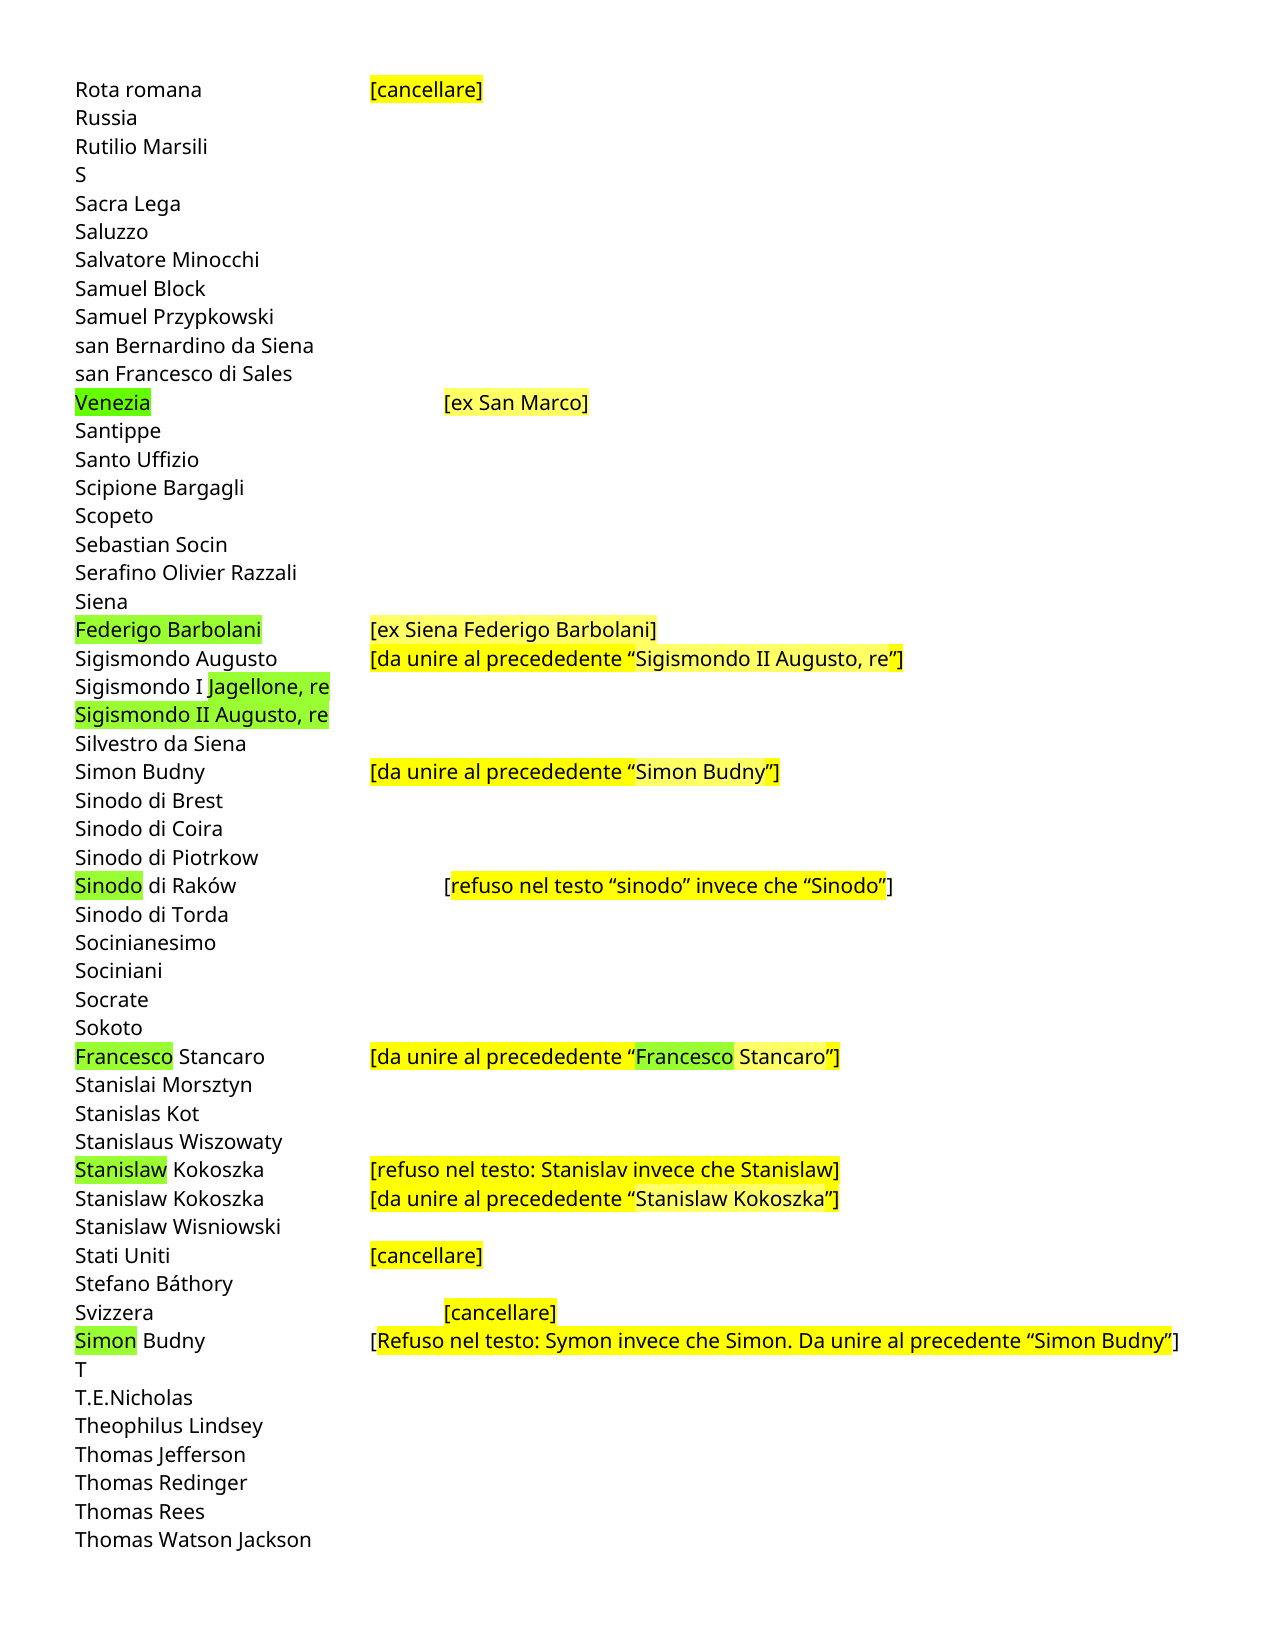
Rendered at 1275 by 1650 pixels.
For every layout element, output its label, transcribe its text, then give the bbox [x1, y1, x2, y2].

text Sebastian Socin [75, 530, 1200, 558]
text Simon Budny [Refuso nel testo: Symon invece che Simon. Da unire al precedente “Simon Budny”] [75, 1326, 1200, 1355]
text Rutilio Marsili [75, 132, 1200, 160]
text Sigismondo II Augusto, re [75, 701, 1200, 729]
text Francesco Stancaro [da unire al precededente “Francesco Stancaro”] [75, 1042, 1200, 1070]
text Stanislaw Kokoszka [refuso nel testo: Stanislav invece che Stanislaw] [75, 1156, 1200, 1184]
text Sinodo di Torda [75, 900, 1200, 928]
text Stanislai Morsztyn [75, 1070, 1200, 1099]
text san Bernardino da Siena [75, 331, 1200, 359]
text Thomas Rees [75, 1497, 1200, 1525]
text Simon Budny [da unire al precededente “Simon Budny”] [75, 757, 1200, 786]
text Venezia [ex San Marco] [75, 388, 1200, 416]
text Sinodo di Coira [75, 814, 1200, 843]
text Samuel Przypkowski [75, 302, 1200, 331]
text Rota romana [cancellare] [75, 75, 1200, 103]
text T [75, 1355, 1200, 1383]
text Thomas Redinger [75, 1468, 1200, 1497]
text Sigismondo Augusto [da unire al precededente “Sigismondo II Augusto, re”] [75, 644, 1200, 672]
text Stanislaw Kokoszka [da unire al precededente “Stanislaw Kokoszka”] [75, 1184, 1200, 1212]
text Samuel Block [75, 274, 1200, 302]
text Siena [75, 587, 1200, 615]
text S [75, 160, 1200, 189]
text Sigismondo I Jagellone, re [75, 672, 1200, 701]
text Sociniani [75, 957, 1200, 985]
text Svizzera [cancellare] [75, 1298, 1200, 1326]
text Sacra Lega [75, 189, 1200, 217]
text Scipione Bargagli [75, 473, 1200, 502]
text Stefano Báthory [75, 1269, 1200, 1298]
text Scopeto [75, 502, 1200, 530]
text Socrate [75, 985, 1200, 1013]
text Saluzzo [75, 217, 1200, 246]
text Thomas Watson Jackson [75, 1525, 1200, 1554]
text Silvestro da Siena [75, 729, 1200, 757]
text Federigo Barbolani [ex Siena Federigo Barbolani] [75, 615, 1200, 644]
text Thomas Jefferson [75, 1440, 1200, 1468]
text Sinodo di Piotrkow [75, 843, 1200, 871]
text Stanislaus Wiszowaty [75, 1127, 1200, 1156]
text Sokoto [75, 1013, 1200, 1042]
text Santo Uffizio [75, 445, 1200, 473]
text Stanislaw Wisniowski [75, 1212, 1200, 1241]
text T.E.Nicholas [75, 1383, 1200, 1412]
text Sinodo di Brest [75, 786, 1200, 814]
text Serafino Olivier Razzali [75, 558, 1200, 587]
text Russia [75, 103, 1200, 132]
text Santippe [75, 416, 1200, 445]
text Stati Uniti [cancellare] [75, 1241, 1200, 1269]
text Sinodo di Raków [refuso nel testo “sinodo” invece che “Sinodo”] [75, 871, 1200, 900]
text san Francesco di Sales [75, 359, 1200, 388]
text Socinianesimo [75, 928, 1200, 957]
text Stanislas Kot [75, 1099, 1200, 1127]
text Theophilus Lindsey [75, 1412, 1200, 1440]
text Salvatore Minocchi [75, 246, 1200, 274]
